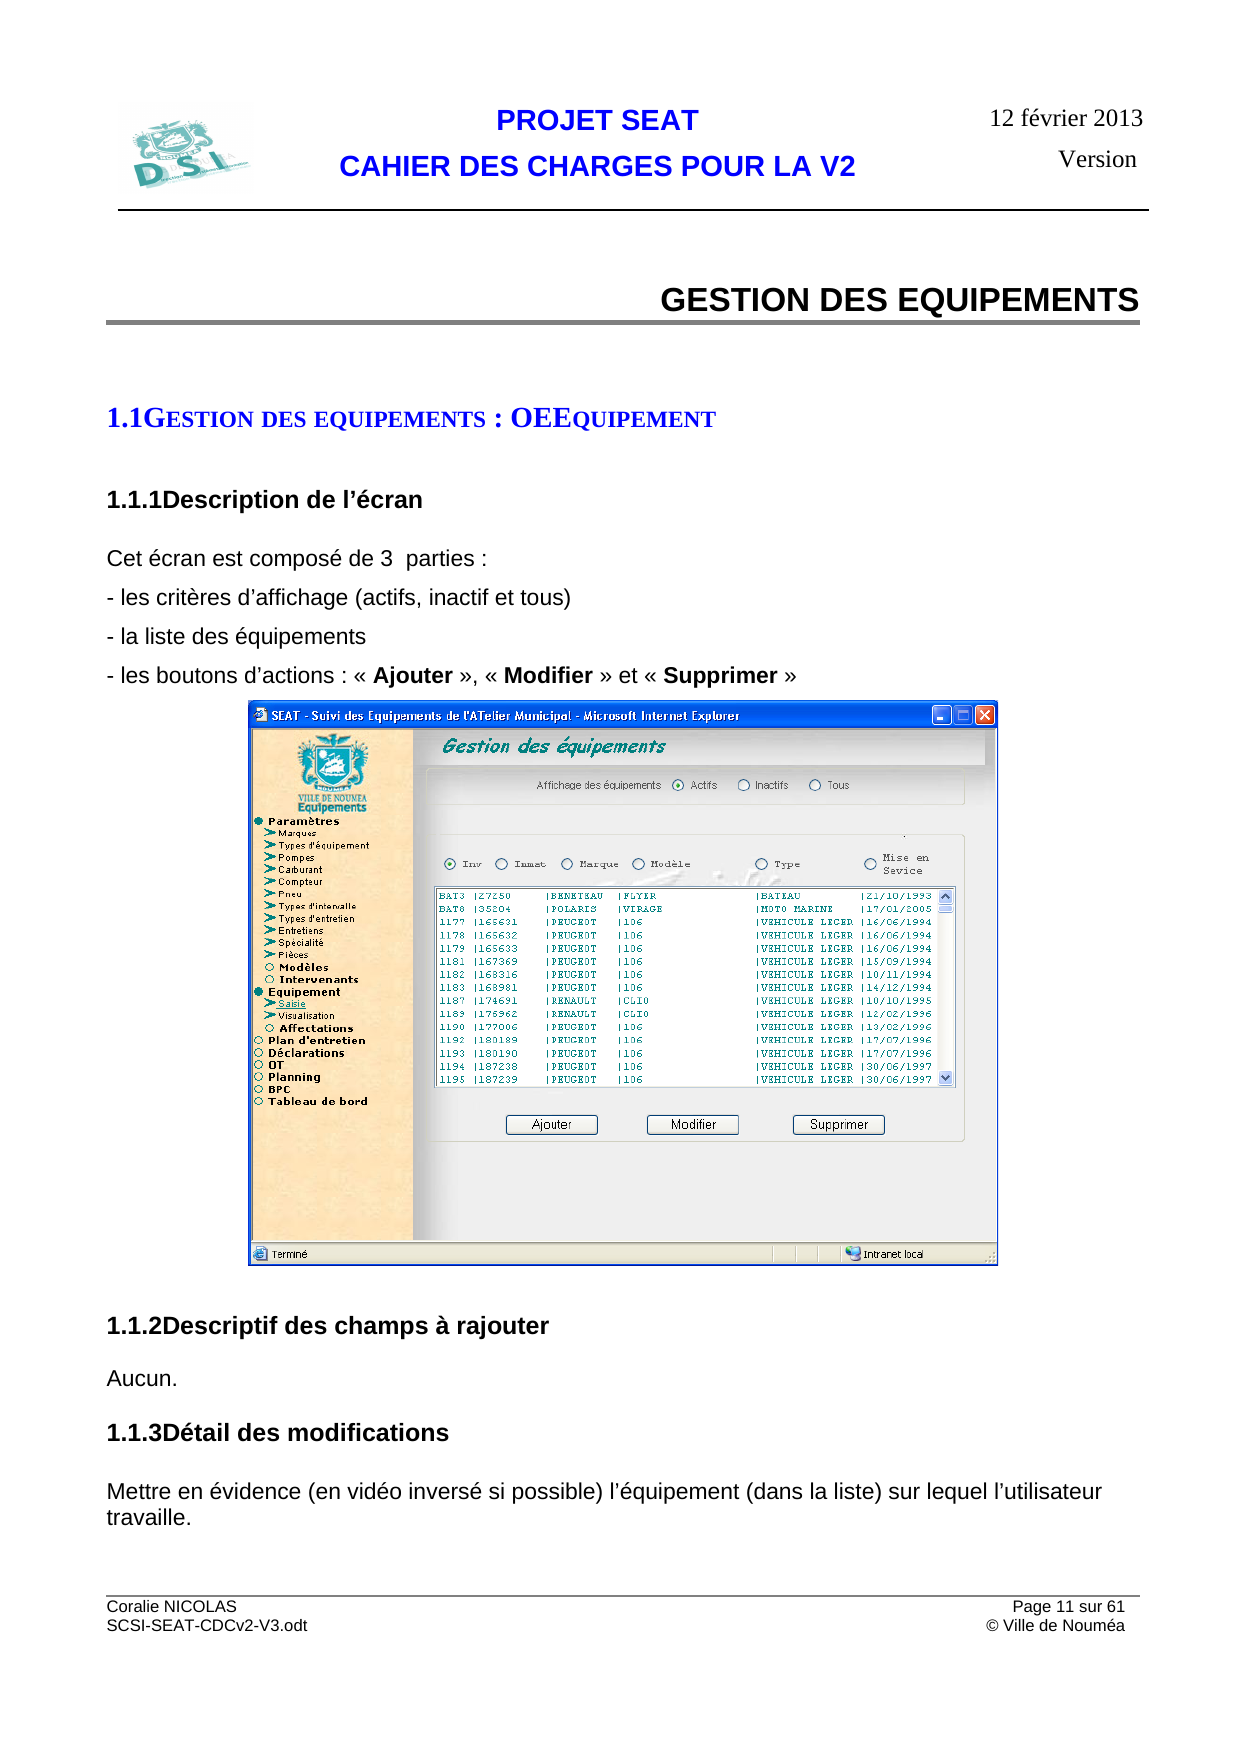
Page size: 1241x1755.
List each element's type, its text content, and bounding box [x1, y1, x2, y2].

subtitle Gestion des equipements : OEEquipement [106, 400, 1140, 434]
text Aucun. [106, 1365, 1140, 1391]
text - les critères d’affichage (actifs, inactif et tous) [106, 584, 1140, 610]
subtitle Détail des modifications [106, 1418, 1140, 1446]
text - la liste des équipements [106, 623, 1140, 649]
subtitle Descriptif des champs à rajouter [106, 1311, 1140, 1340]
subtitle Description de l’écran [106, 485, 1140, 514]
subtitle gESTION Des equipements [106, 280, 1140, 320]
text Cet écran est composé de 3 parties : [106, 545, 1140, 571]
text Mettre en évidence (en vidéo inversé si possible) l’équipement (dans la liste) sur lequel l’utilisateur travaille. [106, 1478, 1140, 1530]
text - les boutons d’actions : « Ajouter », « Modifier » et « Supprimer » [106, 662, 1140, 688]
